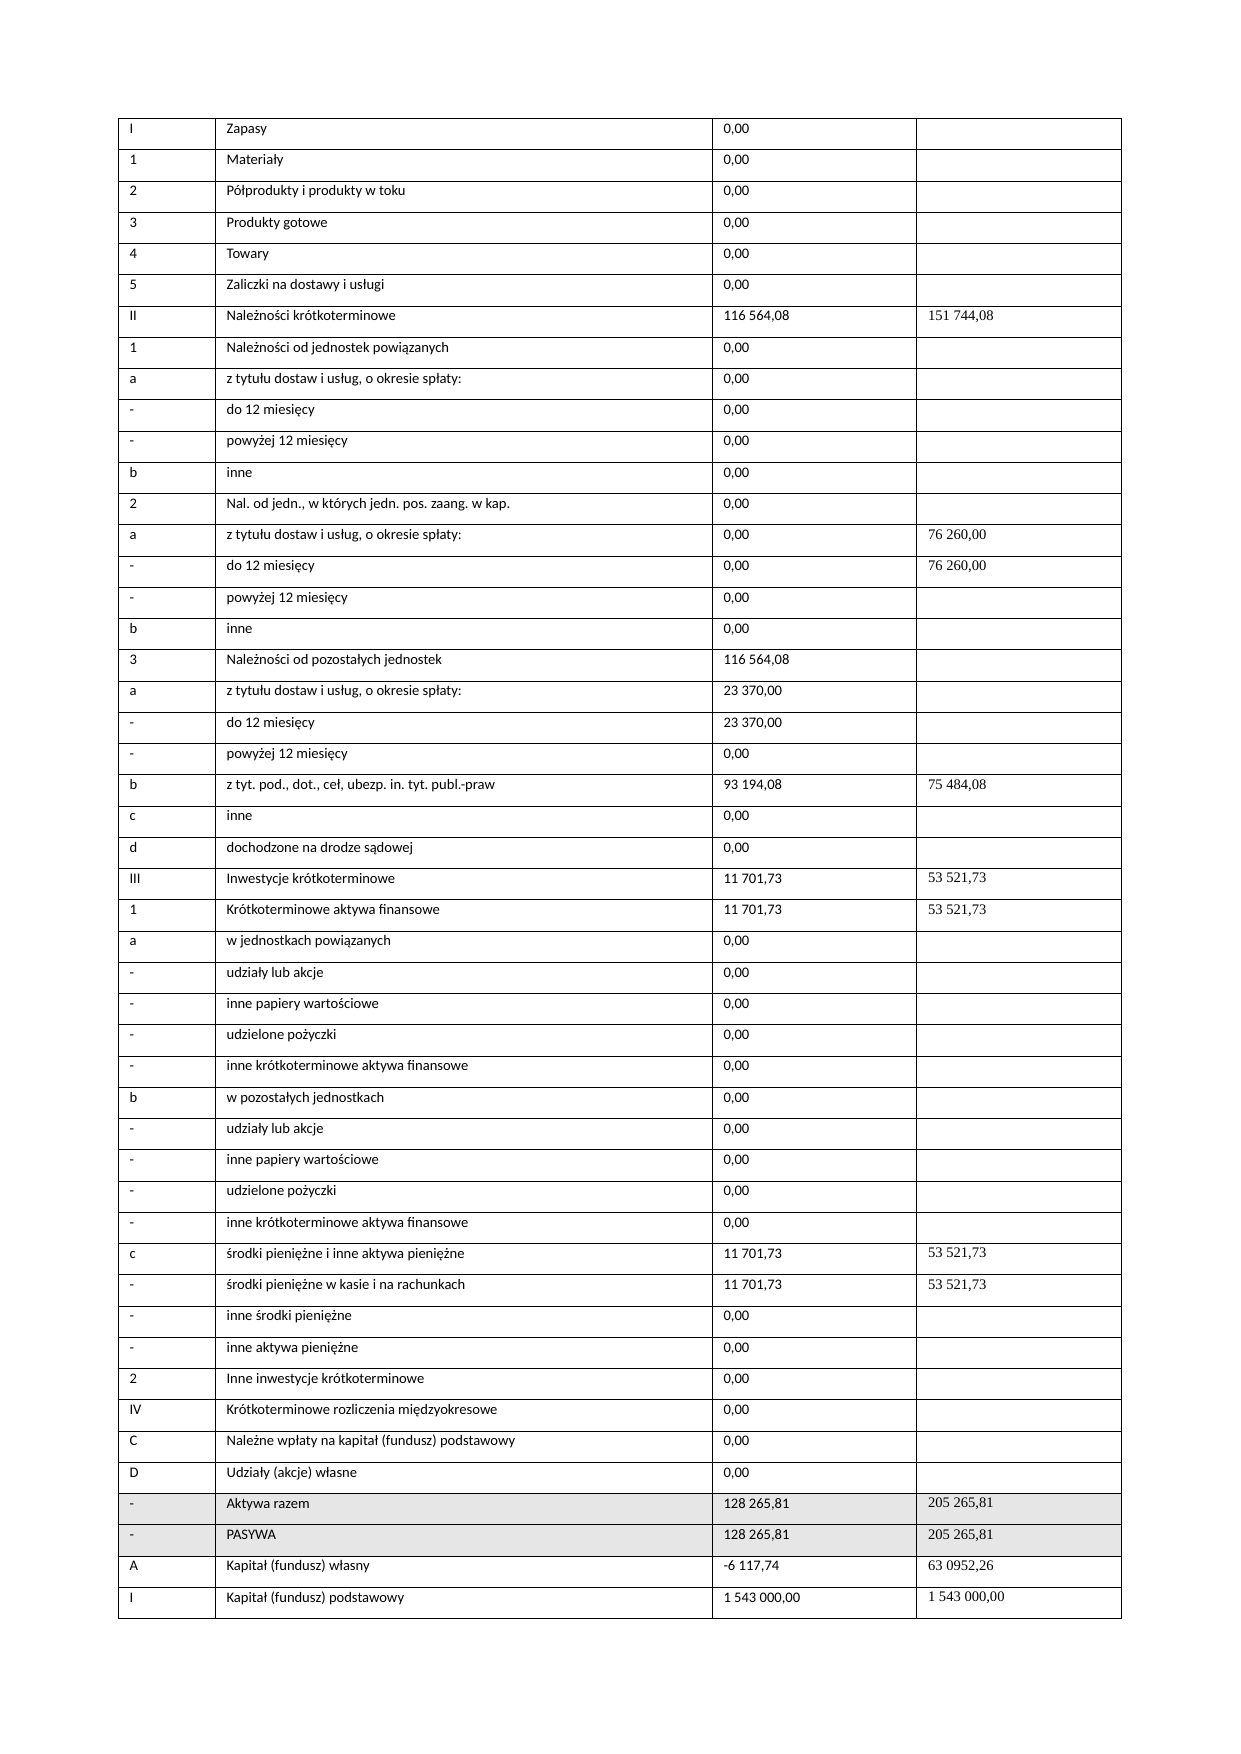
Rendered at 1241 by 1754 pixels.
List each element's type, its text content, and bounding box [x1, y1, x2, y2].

table_cell Materiały [216, 150, 712, 181]
table_cell - [119, 1150, 215, 1181]
table_cell 63 0952,26 [917, 1557, 1121, 1587]
table_cell - [119, 557, 215, 587]
table_cell [917, 650, 1121, 681]
table_cell inne papiery wartościowe [216, 1150, 712, 1181]
table_cell w pozostałych jednostkach [216, 1088, 712, 1118]
table_cell Inwestycje krótkoterminowe [216, 869, 712, 899]
table_cell 76 260,00 [917, 557, 1121, 587]
table_cell [917, 182, 1121, 212]
table_cell udzielone pożyczki [216, 1025, 712, 1056]
table_cell [917, 1463, 1121, 1493]
table_cell 205 265,81 [917, 1494, 1121, 1524]
table_cell b [119, 775, 215, 806]
table_cell 2 [119, 1369, 215, 1399]
table_cell 3 [119, 213, 215, 243]
table_cell 0,00 [713, 432, 916, 462]
table_cell 205 265,81 [917, 1525, 1121, 1556]
table_cell - [119, 1525, 215, 1556]
table_cell d [119, 838, 215, 868]
table_cell 0,00 [713, 1463, 916, 1493]
table_cell Półprodukty i produkty w toku [216, 182, 712, 212]
table_cell 0,00 [713, 1150, 916, 1181]
table_cell 1 [119, 900, 215, 931]
table_cell z tytułu dostaw i usług, o okresie spłaty: [216, 369, 712, 399]
table_cell [917, 588, 1121, 618]
table_cell - [119, 744, 215, 774]
table_cell [917, 1213, 1121, 1243]
table_cell [917, 275, 1121, 306]
table_cell 1 [119, 150, 215, 181]
table_cell powyżej 12 miesięcy [216, 744, 712, 774]
table_cell [917, 713, 1121, 743]
table_cell z tytułu dostaw i usług, o okresie spłaty: [216, 525, 712, 556]
table_cell 0,00 [713, 1088, 916, 1118]
table_cell Produkty gotowe [216, 213, 712, 243]
table_cell 0,00 [713, 494, 916, 524]
table_cell 0,00 [713, 588, 916, 618]
table_cell [917, 1119, 1121, 1149]
table_cell inne [216, 463, 712, 493]
table_cell 1 543 000,00 [917, 1588, 1121, 1618]
table_cell - [119, 1182, 215, 1212]
table_cell 11 701,73 [713, 900, 916, 931]
table_cell - [119, 963, 215, 993]
table_cell II [119, 307, 215, 337]
table_cell udzielone pożyczki [216, 1182, 712, 1212]
table_cell inne krótkoterminowe aktywa finansowe [216, 1213, 712, 1243]
table_cell c [119, 1244, 215, 1274]
table_cell 2 [119, 494, 215, 524]
table_cell 0,00 [713, 1369, 916, 1399]
table_cell inne [216, 619, 712, 649]
table_cell udziały lub akcje [216, 963, 712, 993]
table_cell Należne wpłaty na kapitał (fundusz) podstawowy [216, 1432, 712, 1462]
table_cell Towary [216, 244, 712, 274]
table_cell [917, 1088, 1121, 1118]
table_cell a [119, 369, 215, 399]
table_cell [917, 432, 1121, 462]
table_cell 0,00 [713, 1025, 916, 1056]
table_cell 53 521,73 [917, 1244, 1121, 1274]
table_cell - [119, 400, 215, 431]
table_cell I [119, 119, 215, 149]
table_cell 0,00 [713, 1307, 916, 1337]
table_cell [917, 1307, 1121, 1337]
table_cell [917, 338, 1121, 368]
table_cell Zapasy [216, 119, 712, 149]
table_cell Należności od jednostek powiązanych [216, 338, 712, 368]
table_cell 0,00 [713, 1400, 916, 1431]
table_cell 0,00 [713, 400, 916, 431]
table_cell 11 701,73 [713, 1244, 916, 1274]
table_cell 0,00 [713, 1338, 916, 1368]
table_cell w jednostkach powiązanych [216, 932, 712, 962]
table_cell [917, 150, 1121, 181]
table_cell a [119, 932, 215, 962]
table_cell 0,00 [713, 1182, 916, 1212]
table_cell 93 194,08 [713, 775, 916, 806]
table_cell 0,00 [713, 150, 916, 181]
table_cell 0,00 [713, 1057, 916, 1087]
table_cell 53 521,73 [917, 1275, 1121, 1306]
table_cell 0,00 [713, 557, 916, 587]
table_cell - [119, 1275, 215, 1306]
table_cell Krótkoterminowe aktywa finansowe [216, 900, 712, 931]
table_cell 23 370,00 [713, 713, 916, 743]
table_cell 0,00 [713, 1432, 916, 1462]
table_cell Należności krótkoterminowe [216, 307, 712, 337]
table_cell [917, 244, 1121, 274]
table_cell 0,00 [713, 525, 916, 556]
table_cell [917, 1057, 1121, 1087]
table_cell do 12 miesięcy [216, 557, 712, 587]
table_cell [917, 932, 1121, 962]
table_cell 128 265,81 [713, 1494, 916, 1524]
table_cell b [119, 619, 215, 649]
table_cell Kapitał (fundusz) własny [216, 1557, 712, 1587]
table_cell 0,00 [713, 807, 916, 837]
table_cell 0,00 [713, 244, 916, 274]
table_cell do 12 miesięcy [216, 400, 712, 431]
table_cell [917, 1369, 1121, 1399]
table_cell powyżej 12 miesięcy [216, 588, 712, 618]
table_cell - [119, 1057, 215, 1087]
table_cell 0,00 [713, 275, 916, 306]
table_cell a [119, 525, 215, 556]
table_cell [917, 1025, 1121, 1056]
table_cell 151 744,08 [917, 307, 1121, 337]
table_cell [917, 619, 1121, 649]
table_cell 76 260,00 [917, 525, 1121, 556]
table_cell 3 [119, 650, 215, 681]
table_cell 0,00 [713, 963, 916, 993]
table_cell 5 [119, 275, 215, 306]
table_cell [917, 400, 1121, 431]
table_cell 0,00 [713, 619, 916, 649]
table_cell a [119, 682, 215, 712]
table_cell 116 564,08 [713, 650, 916, 681]
table_cell [917, 1400, 1121, 1431]
table_cell Nal. od jedn., w których jedn. pos. zaang. w kap. [216, 494, 712, 524]
table_cell 0,00 [713, 119, 916, 149]
table_cell PASYWA [216, 1525, 712, 1556]
table_cell [917, 1338, 1121, 1368]
table_cell 128 265,81 [713, 1525, 916, 1556]
table_cell 0,00 [713, 994, 916, 1024]
table_cell inne środki pieniężne [216, 1307, 712, 1337]
table_cell 2 [119, 182, 215, 212]
table_cell b [119, 1088, 215, 1118]
table_cell 53 521,73 [917, 869, 1121, 899]
table_cell 0,00 [713, 338, 916, 368]
table_cell 1 543 000,00 [713, 1588, 916, 1618]
table_cell Udziały (akcje) własne [216, 1463, 712, 1493]
table_cell 0,00 [713, 1119, 916, 1149]
table_cell 11 701,73 [713, 1275, 916, 1306]
table_cell - [119, 1494, 215, 1524]
table_cell z tyt. pod., dot., ceł, ubezp. in. tyt. publ.-praw [216, 775, 712, 806]
table_cell b [119, 463, 215, 493]
table_cell 0,00 [713, 932, 916, 962]
table_cell - [119, 588, 215, 618]
table_cell 0,00 [713, 182, 916, 212]
table_cell 23 370,00 [713, 682, 916, 712]
table_cell 0,00 [713, 369, 916, 399]
table_cell dochodzone na drodze sądowej [216, 838, 712, 868]
table_cell - [119, 432, 215, 462]
table_cell inne [216, 807, 712, 837]
table_cell C [119, 1432, 215, 1462]
table_cell - [119, 1213, 215, 1243]
table_cell inne papiery wartościowe [216, 994, 712, 1024]
table_cell Krótkoterminowe rozliczenia międzyokresowe [216, 1400, 712, 1431]
table_cell [917, 838, 1121, 868]
table_cell [917, 1432, 1121, 1462]
table_cell 53 521,73 [917, 900, 1121, 931]
table_cell c [119, 807, 215, 837]
table_cell do 12 miesięcy [216, 713, 712, 743]
table_cell 116 564,08 [713, 307, 916, 337]
table_cell powyżej 12 miesięcy [216, 432, 712, 462]
table_cell środki pieniężne i inne aktywa pieniężne [216, 1244, 712, 1274]
table_cell - [119, 1025, 215, 1056]
table_cell środki pieniężne w kasie i na rachunkach [216, 1275, 712, 1306]
table_cell Należności od pozostałych jednostek [216, 650, 712, 681]
table_cell Inne inwestycje krótkoterminowe [216, 1369, 712, 1399]
table_cell -6 117,74 [713, 1557, 916, 1587]
table_cell A [119, 1557, 215, 1587]
table_cell 75 484,08 [917, 775, 1121, 806]
table_cell 4 [119, 244, 215, 274]
table_cell [917, 682, 1121, 712]
table_cell [917, 494, 1121, 524]
table_cell [917, 744, 1121, 774]
table_cell - [119, 1307, 215, 1337]
table_cell [917, 369, 1121, 399]
table_cell 11 701,73 [713, 869, 916, 899]
table_cell z tytułu dostaw i usług, o okresie spłaty: [216, 682, 712, 712]
table_cell [917, 119, 1121, 149]
table_cell III [119, 869, 215, 899]
table_cell - [119, 1119, 215, 1149]
table_cell [917, 963, 1121, 993]
table_cell 0,00 [713, 463, 916, 493]
table_cell 0,00 [713, 744, 916, 774]
table_cell I [119, 1588, 215, 1618]
table_cell 0,00 [713, 838, 916, 868]
table_cell - [119, 1338, 215, 1368]
table_cell Zaliczki na dostawy i usługi [216, 275, 712, 306]
table_cell IV [119, 1400, 215, 1431]
table_cell Kapitał (fundusz) podstawowy [216, 1588, 712, 1618]
table_cell [917, 463, 1121, 493]
table_cell Aktywa razem [216, 1494, 712, 1524]
table_cell D [119, 1463, 215, 1493]
table_cell [917, 807, 1121, 837]
table_cell - [119, 994, 215, 1024]
table_cell 0,00 [713, 213, 916, 243]
table_cell udziały lub akcje [216, 1119, 712, 1149]
table_cell 1 [119, 338, 215, 368]
table_cell inne aktywa pieniężne [216, 1338, 712, 1368]
table_cell inne krótkoterminowe aktywa finansowe [216, 1057, 712, 1087]
table_cell 0,00 [713, 1213, 916, 1243]
table_cell [917, 213, 1121, 243]
table_cell [917, 994, 1121, 1024]
table_cell [917, 1182, 1121, 1212]
table_cell [917, 1150, 1121, 1181]
table_cell - [119, 713, 215, 743]
